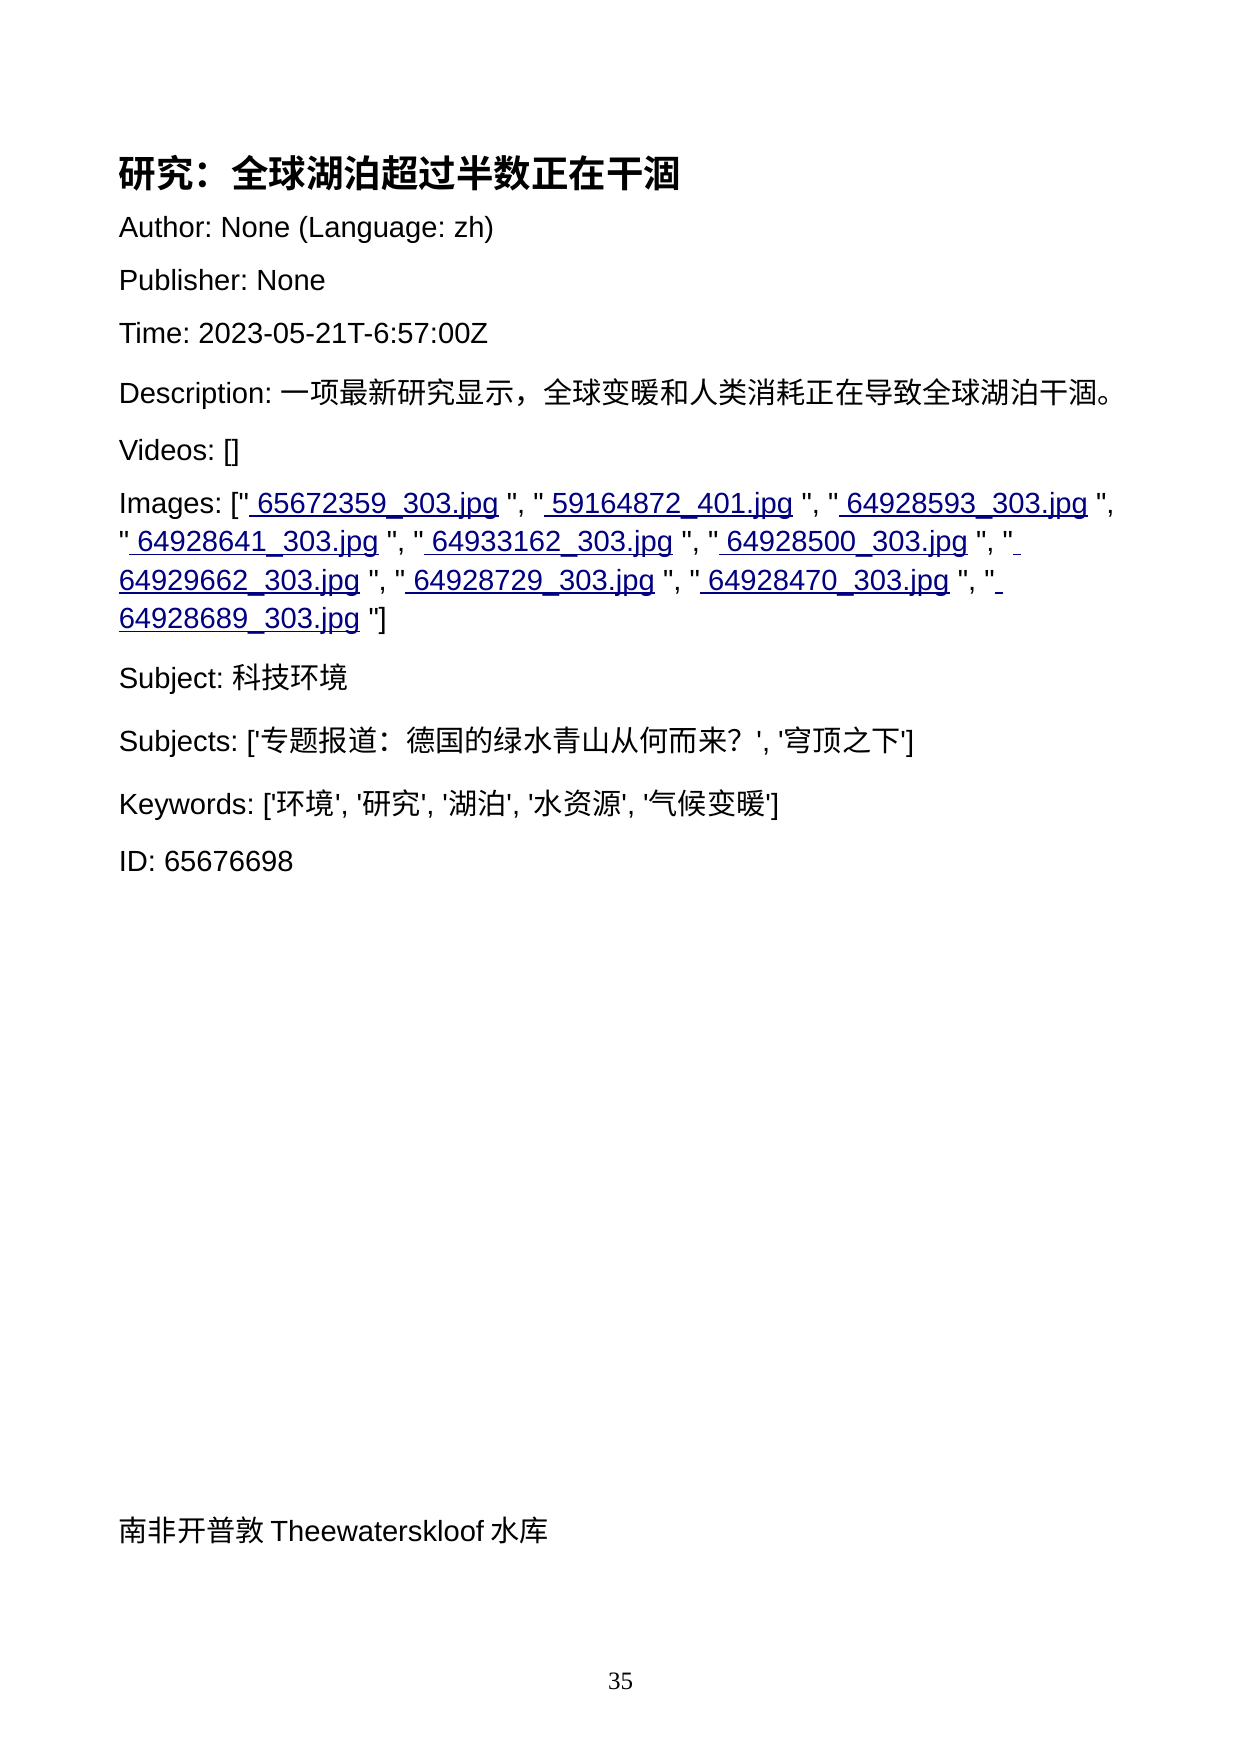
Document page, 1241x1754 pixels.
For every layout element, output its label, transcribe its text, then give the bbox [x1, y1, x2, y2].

text Author: None (Language: zh) [118, 210, 1122, 244]
text Images: [" 65672359_303.jpg ", " 59164872_401.jpg ", " 64928593_303.jpg ", " 64928641_303.jpg ", " 64933162_303.jpg ", " 64928500_303.jpg ", " 64929662_303.jpg ", " 64928729_303.jpg ", " 64928470_303.jpg ", " 64928689_303.jpg "] [118, 486, 1122, 635]
text 南非开普敦Theewaterskloof水库 [118, 1507, 1122, 1550]
text Description: 一项最新研究显示，全球变暖和人类消耗正在导致全球湖泊干涸。 [118, 370, 1122, 412]
subtitle 研究：全球湖泊超过半数正在干涸 [118, 143, 1122, 198]
text Publisher: None [118, 263, 1122, 297]
text ID: 65676698 [118, 844, 1122, 878]
text Videos: [] [118, 433, 1122, 466]
text Time: 2023-05-21T-6:57:00Z [118, 317, 1122, 350]
text Subjects: ['专题报道：德国的绿水青山从何而来？', '穹顶之下'] [118, 718, 1122, 760]
text Keywords: ['环境', '研究', '湖泊', '水资源', '气候变暖'] [118, 781, 1122, 823]
text Subject: 科技环境 [118, 655, 1122, 697]
